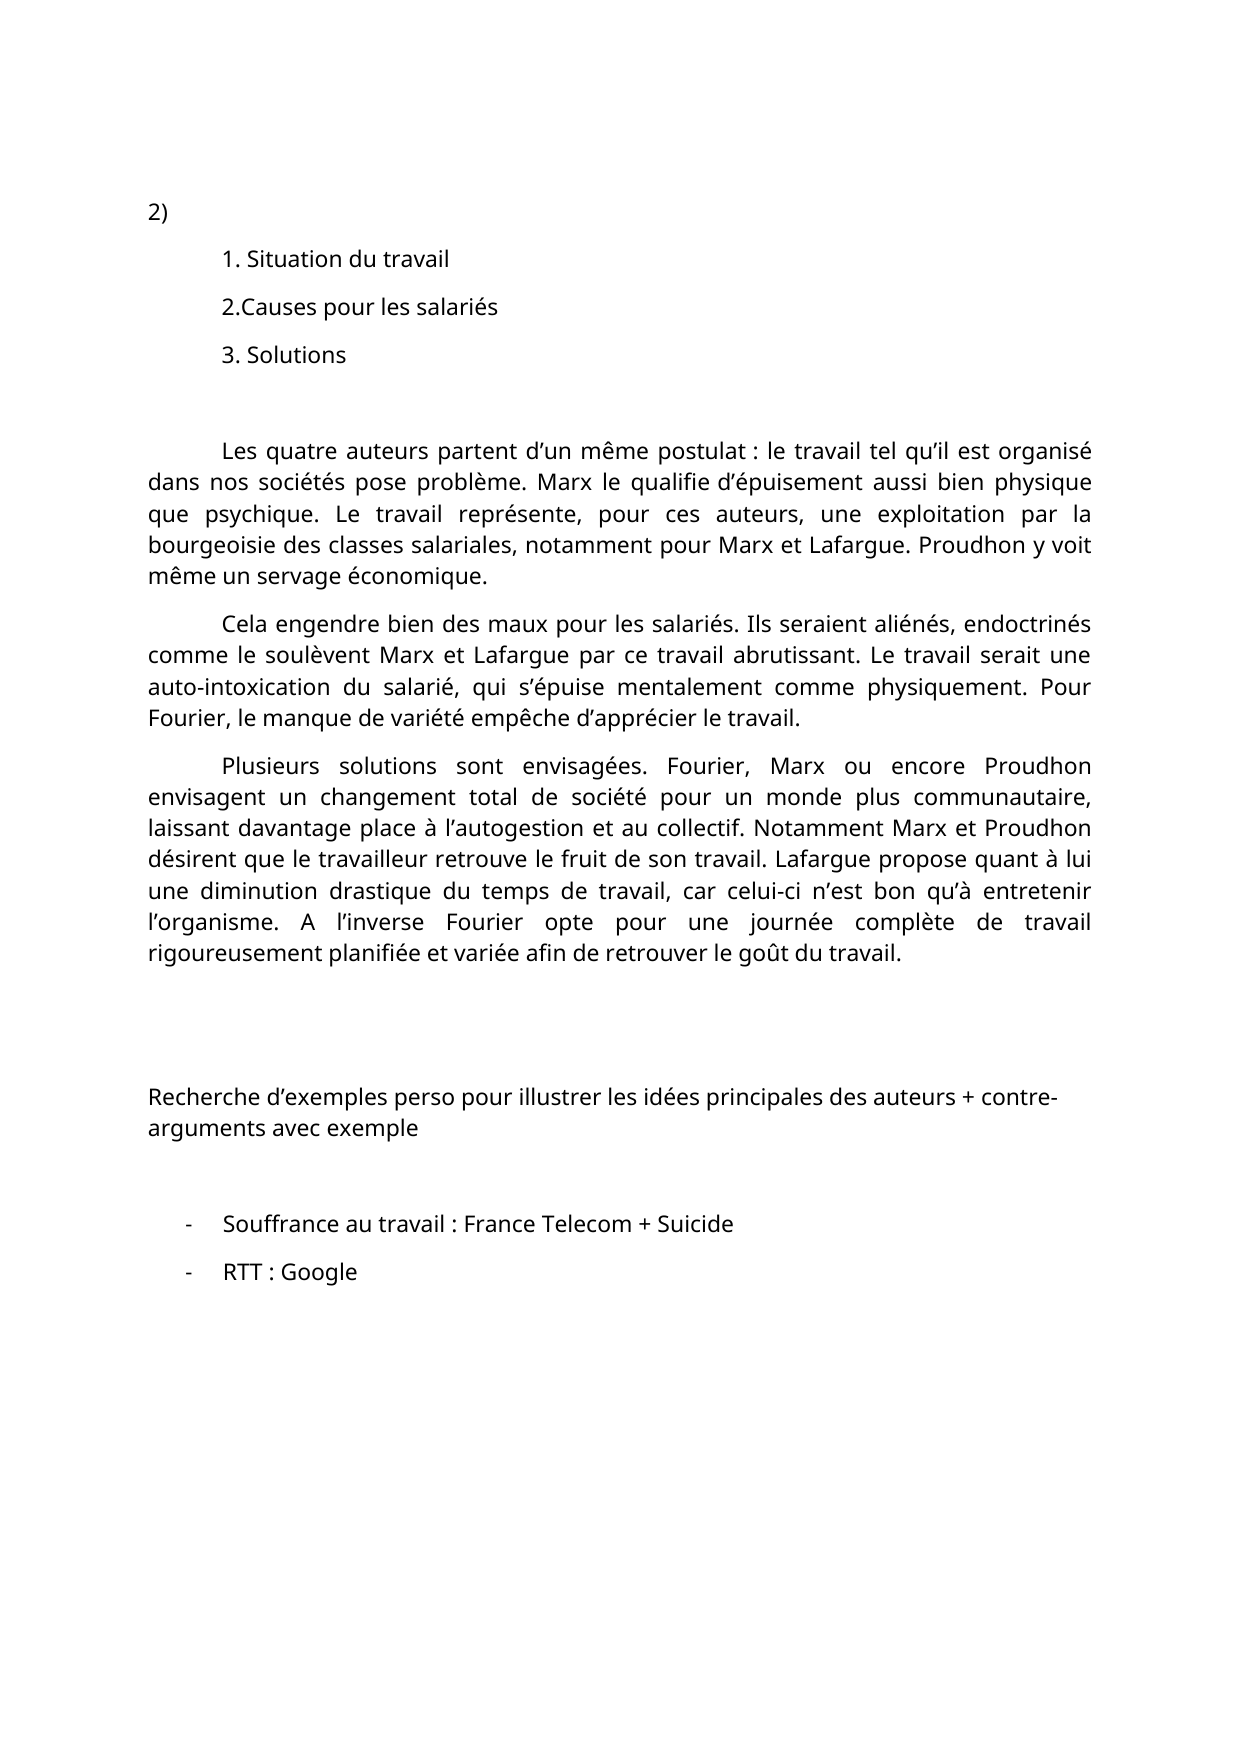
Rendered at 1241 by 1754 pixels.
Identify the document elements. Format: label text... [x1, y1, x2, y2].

list RTT : Google [185, 1256, 1093, 1287]
text Plusieurs solutions sont envisagées. Fourier, Marx ou encore Proudhon envisagent un changement total de société pour un monde plus communautaire, laissant davantage place à l’autogestion et au collectif. Notamment Marx et Proudhon désirent que le travailleur retrouve le fruit de son travail. Lafargue propose quant à lui une diminution drastique du temps de travail, car celui-ci n’est bon qu’à entretenir l’organisme. A l’inverse Fourier opte pour une journée complète de travail rigoureusement planifiée et variée afin de retrouver le goût du travail. [148, 750, 1093, 968]
text 3. Solutions [148, 339, 1093, 371]
text 1. Situation du travail [148, 243, 1093, 275]
text Recherche d’exemples perso pour illustrer les idées principales des auteurs + contre-arguments avec exemple [148, 1081, 1093, 1143]
text Les quatre auteurs partent d’un même postulat : le travail tel qu’il est organisé dans nos sociétés pose problème. Marx le qualifie d’épuisement aussi bien physique que psychique. Le travail représente, pour ces auteurs, une exploitation par la bourgeoisie des classes salariales, notamment pour Marx et Lafargue. Proudhon y voit même un servage économique. [148, 435, 1093, 591]
text 2.Causes pour les salariés [148, 291, 1093, 323]
text 2) [148, 196, 1093, 227]
text Cela engendre bien des maux pour les salariés. Ils seraient aliénés, endoctrinés comme le soulèvent Marx et Lafargue par ce travail abrutissant. Le travail serait une auto-intoxication du salarié, qui s’épuise mentalement comme physiquement. Pour Fourier, le manque de variété empêche d’apprécier le travail. [148, 608, 1093, 733]
list Souffrance au travail : France Telecom + Suicide [185, 1208, 1093, 1239]
